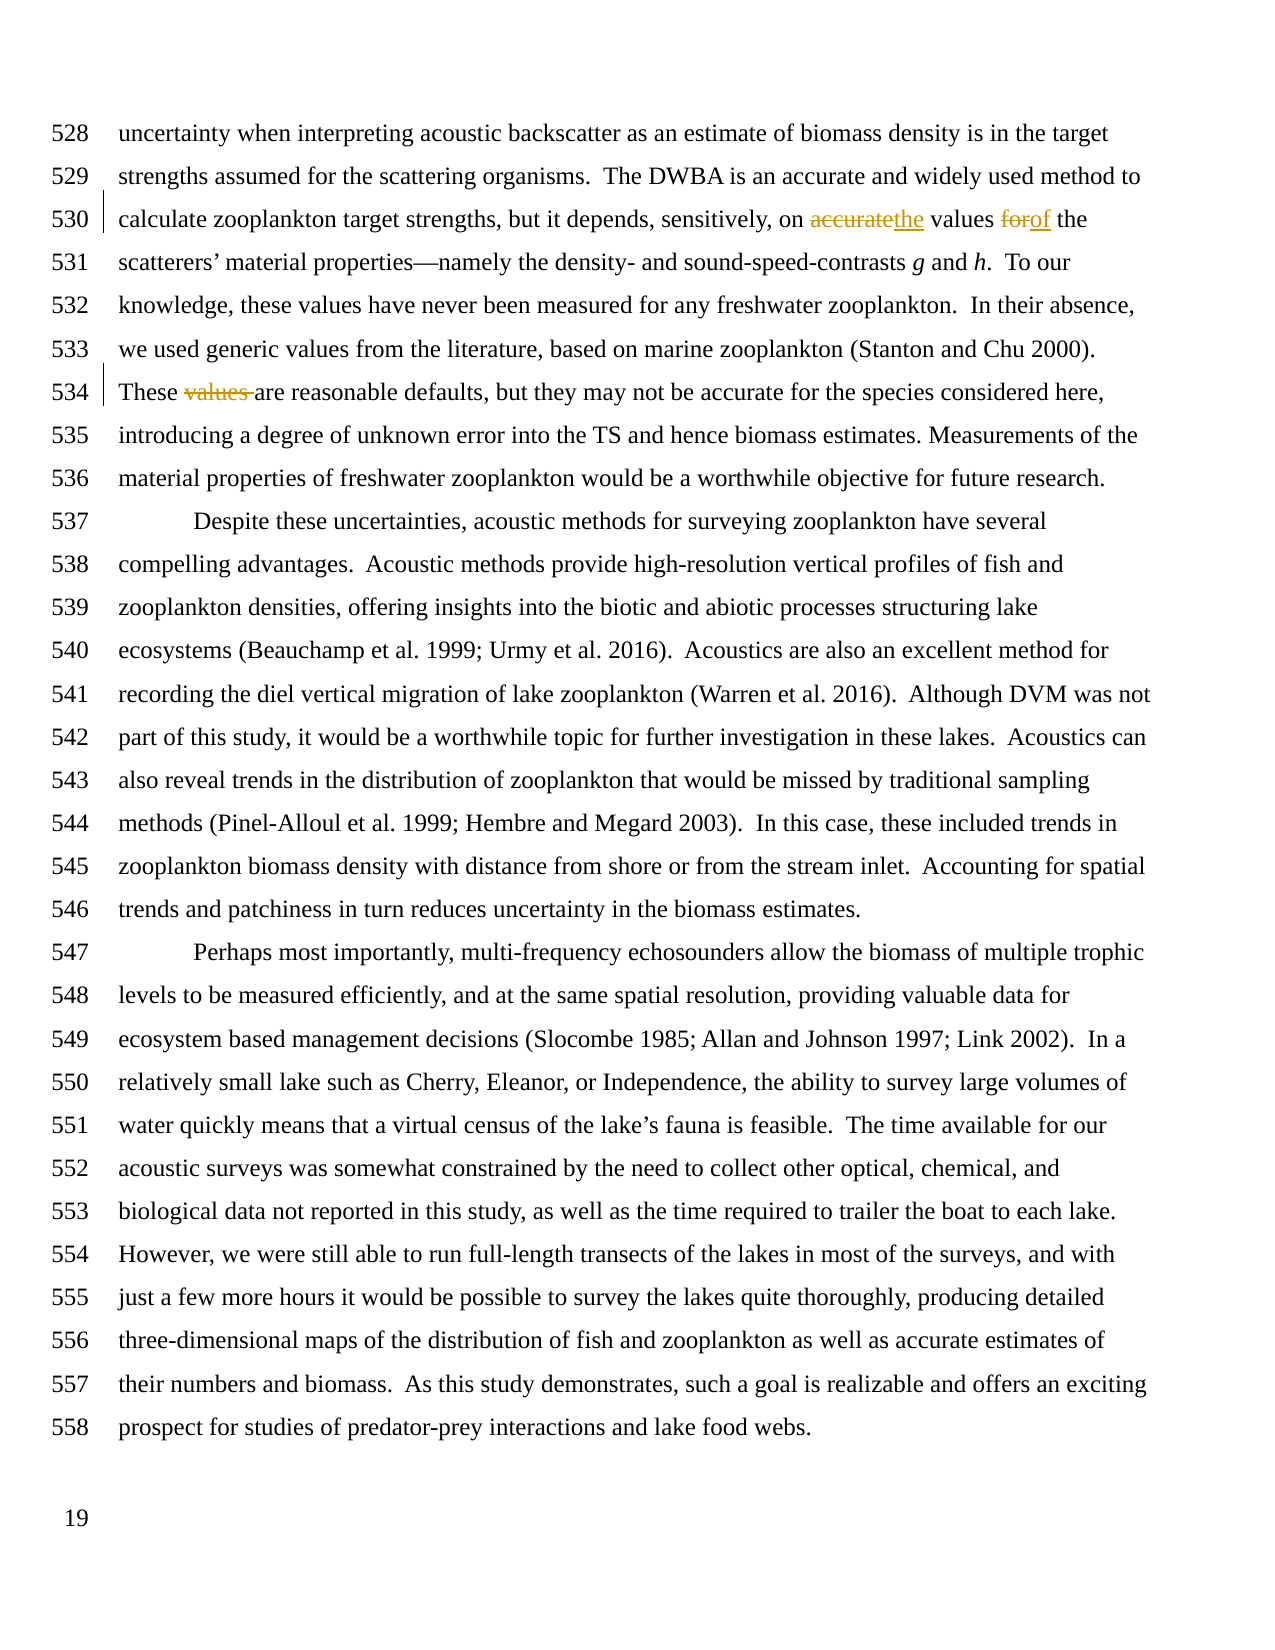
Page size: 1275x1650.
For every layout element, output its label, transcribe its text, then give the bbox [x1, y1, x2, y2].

text Perhaps most importantly, multi-frequency echosounders allow the biomass of multiple trophic levels to be measured efficiently, and at the same spatial resolution, providing valuable data for ecosystem based management decisions (Slocombe 1985; Allan and Johnson 1997; Link 2002)⁠. In a relatively small lake such as Cherry, Eleanor, or Independence, the ability to survey large volumes of water quickly means that a virtual census of the lake’s fauna is feasible. The time available for our acoustic surveys was somewhat constrained by the need to collect other optical, chemical, and biological data not reported in this study, as well as the time required to trailer the boat to each lake. However, we were still able to run full-length transects of the lakes in most of the surveys, and with just a few more hours it would be possible to survey the lakes quite thoroughly, producing detailed three-dimensional maps of the distribution of fish and zooplankton as well as accurate estimates of their numbers and biomass. As this study demonstrates, such a goal is realizable and offers an exciting prospect for studies of predator-prey interactions and lake food webs. [118, 937, 1157, 1441]
text Despite these uncertainties, acoustic methods for surveying zooplankton have several compelling advantages. Acoustic methods provide high-resolution vertical profiles of fish and zooplankton densities, offering insights into the biotic and abiotic processes structuring lake ecosystems (Beauchamp et al. 1999; Urmy et al. 2016)⁠. Acoustics are also an excellent method for recording the diel vertical migration of lake zooplankton (Warren et al. 2016)⁠. Although DVM was not part of this study, it would be a worthwhile topic for further investigation in these lakes. Acoustics can also reveal trends in the distribution of zooplankton that would be missed by traditional sampling methods (Pinel-Alloul et al. 1999; Hembre and Megard 2003)⁠. In this case, these included trends in zooplankton biomass density with distance from shore or from the stream inlet. Accounting for spatial trends and patchiness in turn reduces uncertainty in the biomass estimates. [118, 506, 1157, 923]
text uncertainty when interpreting acoustic backscatter as an estimate of biomass density is in the target strengths assumed for the scattering organisms. The DWBA is an accurate and widely used method to calculate zooplankton target strengths, but it depends, sensitively, on the values of the scatterers’ material properties—namely the density- and sound-speed-contrasts g and h. To our knowledge, these values have never been measured for any freshwater zooplankton. In their absence, we used generic values from the literature, based on marine zooplankton (Stanton and Chu 2000)⁠. These are reasonable defaults, but they may not be accurate for the species considered here, introducing a degree of unknown error into the TS and hence biomass estimates. Measurements of the material properties of freshwater zooplankton would be a worthwhile objective for future research. [118, 118, 1157, 492]
